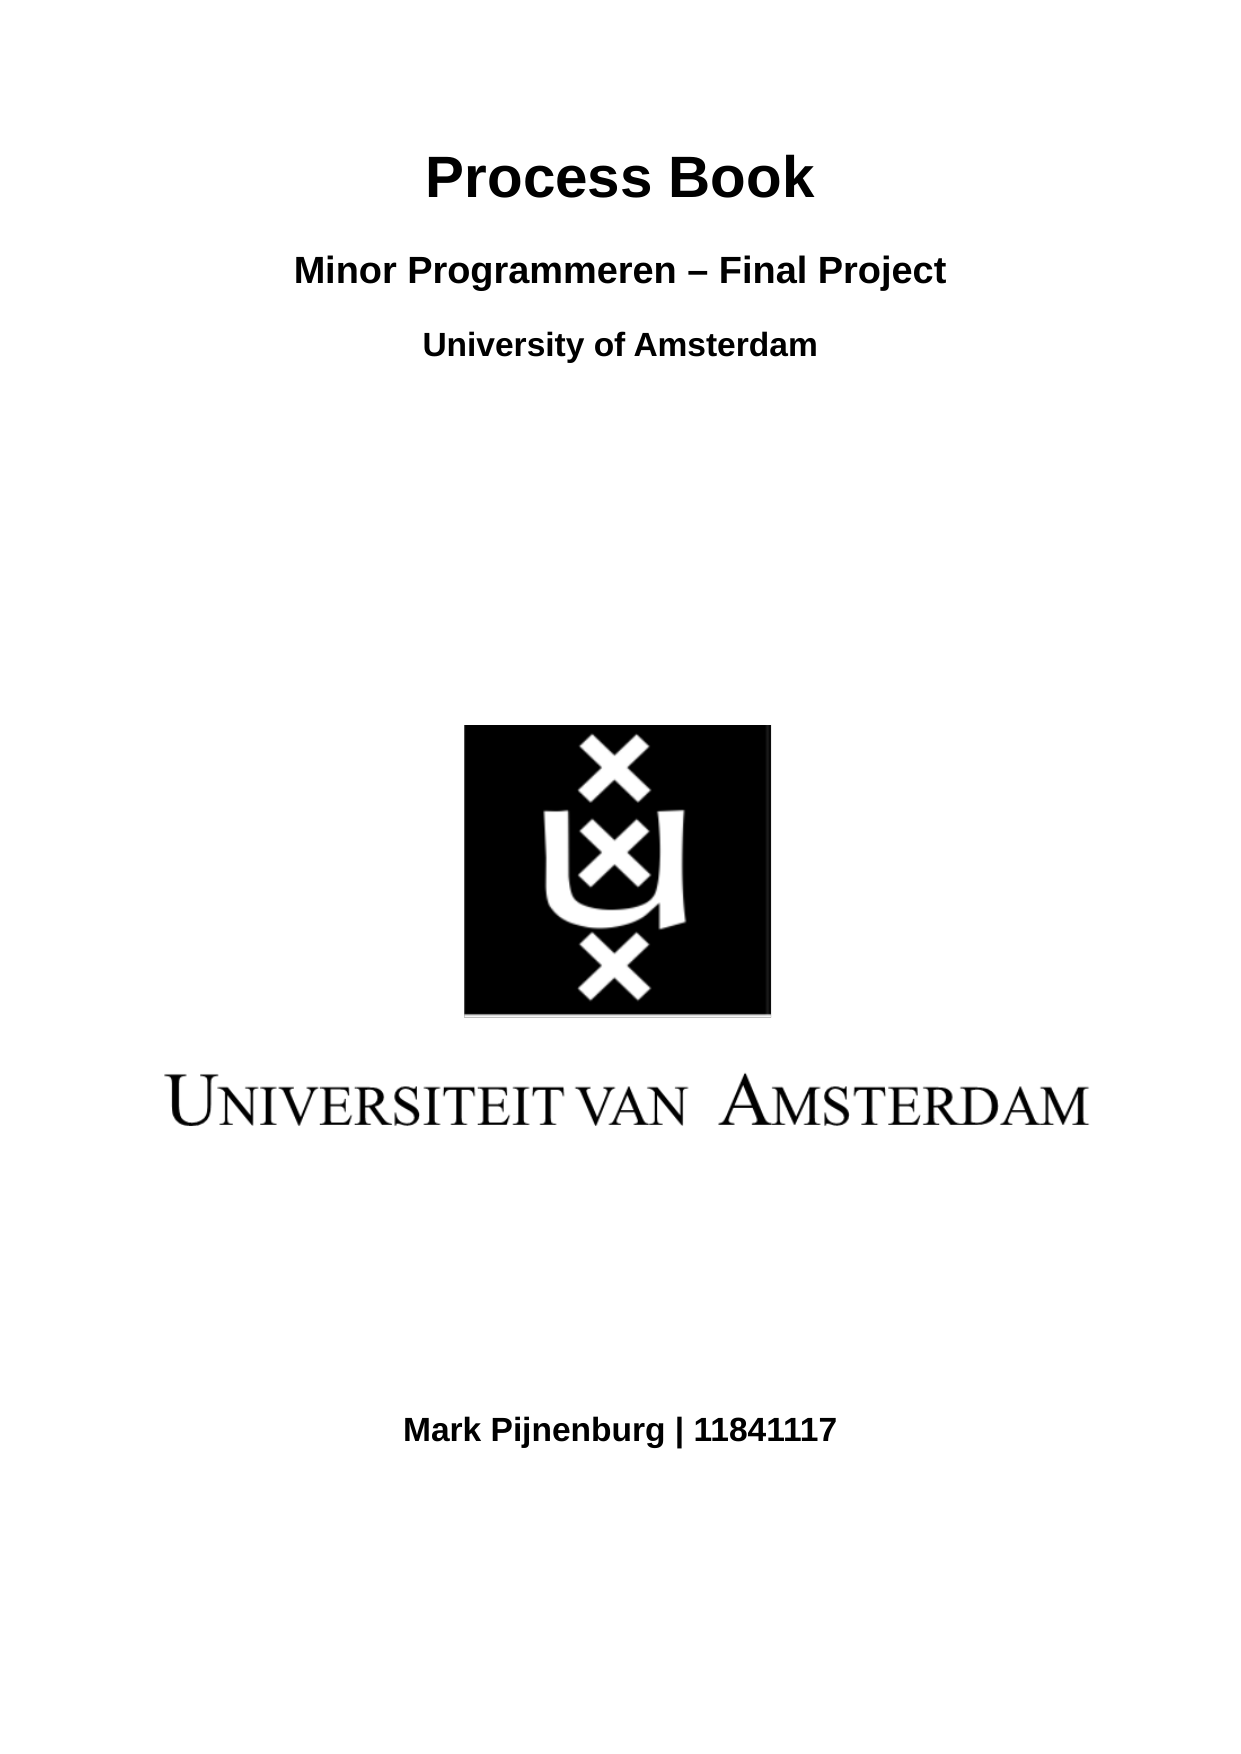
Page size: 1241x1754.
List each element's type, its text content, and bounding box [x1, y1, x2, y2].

picture [118, 725, 1123, 1187]
subtitle Mark Pijnenburg | 11841117 [118, 1409, 1122, 1448]
subtitle University of Amsterdam [118, 325, 1122, 363]
title Process Book [118, 143, 1122, 210]
subtitle Minor Programmeren – Final Project [118, 248, 1122, 291]
